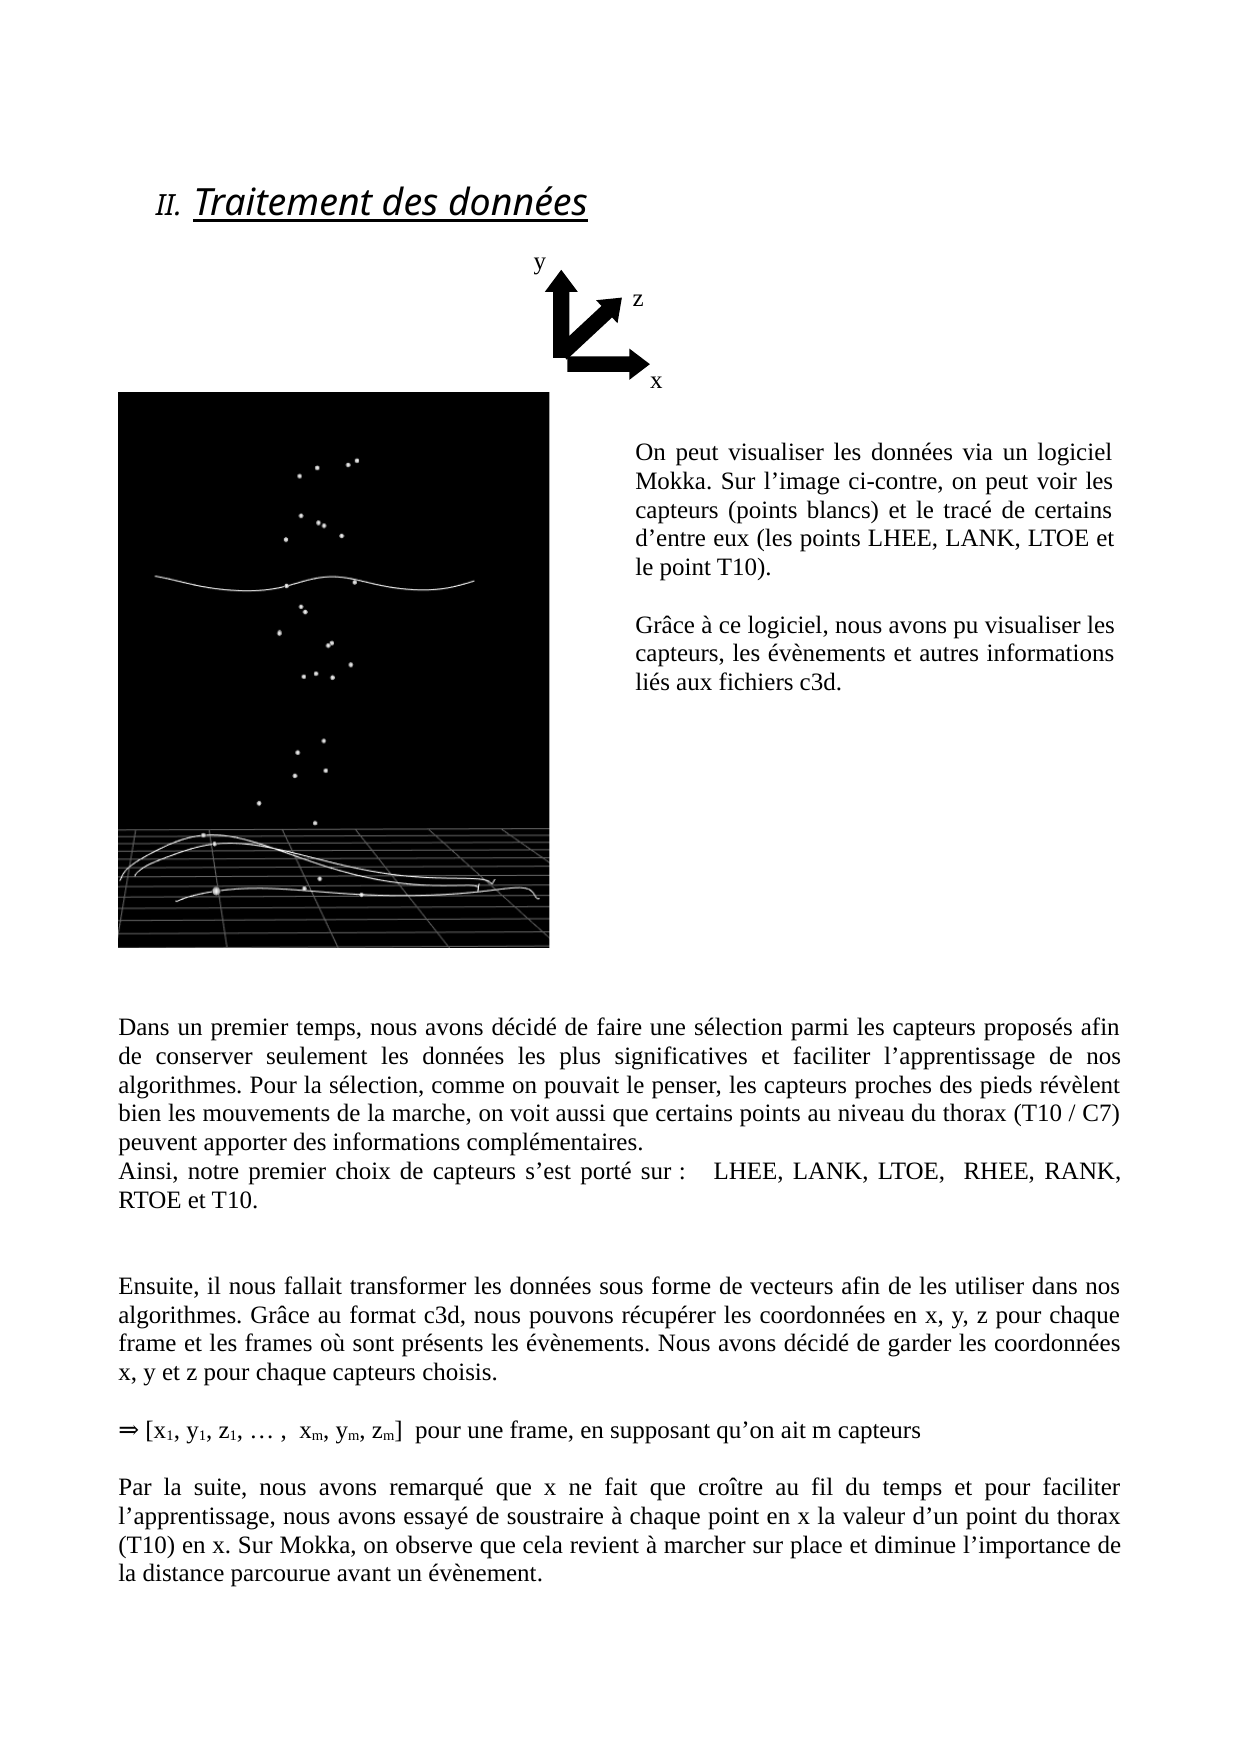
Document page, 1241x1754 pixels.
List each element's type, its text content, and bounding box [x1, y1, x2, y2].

text Dans un premier temps, nous avons décidé de faire une sélection parmi les capteurs proposés afin de conserver seulement les données les plus significatives et faciliter l’apprentissage de nos algorithmes. Pour la sélection, comme on pouvait le penser, les capteurs proches des pieds révèlent bien les mouvements de la marche, on voit aussi que certains points au niveau du thorax (T10 / C7) peuvent apporter des informations complémentaires. [118, 1012, 1122, 1156]
text Ainsi, notre premier choix de capteurs s’est porté sur : LHEE, LANK, LTOE, RHEE, RANK, RTOE et T10. [118, 1156, 1122, 1213]
text On peut visualiser les données via un logiciel Mokka. Sur l’image ci-contre, on peut voir les capteurs (points blancs) et le tracé de certains d’entre eux (les points LHEE, LANK, LTOE et le point T10). [550, 437, 1122, 581]
text Grâce à ce logiciel, nous avons pu visualiser les capteurs, les évènements et autres informations liés aux fichiers c3d. [550, 610, 1122, 696]
picture [118, 392, 550, 948]
list Traitement des données [156, 176, 1122, 227]
text Ensuite, il nous fallait transformer les données sous forme de vecteurs afin de les utiliser dans nos algorithmes. Grâce au format c3d, nous pouvons récupérer les coordonnées en x, y, z pour chaque frame et les frames où sont présents les évènements. Nous avons décidé de garder les coordonnées x, y et z pour chaque capteurs choisis. [118, 1271, 1122, 1386]
text Par la suite, nous avons remarqué que x ne fait que croître au fil du temps et pour faciliter l’apprentissage, nous avons essayé de soustraire à chaque point en x la valeur d’un point du thorax (T10) en x. Sur Mokka, on observe que cela revient à marcher sur place et diminue l’importance de la distance parcourue avant un évènement. [118, 1472, 1122, 1587]
text ⇒ [x1, y1, z1, … , xm, ym, zm] pour une frame, en supposant qu’on ait m capteurs [118, 1415, 1122, 1443]
